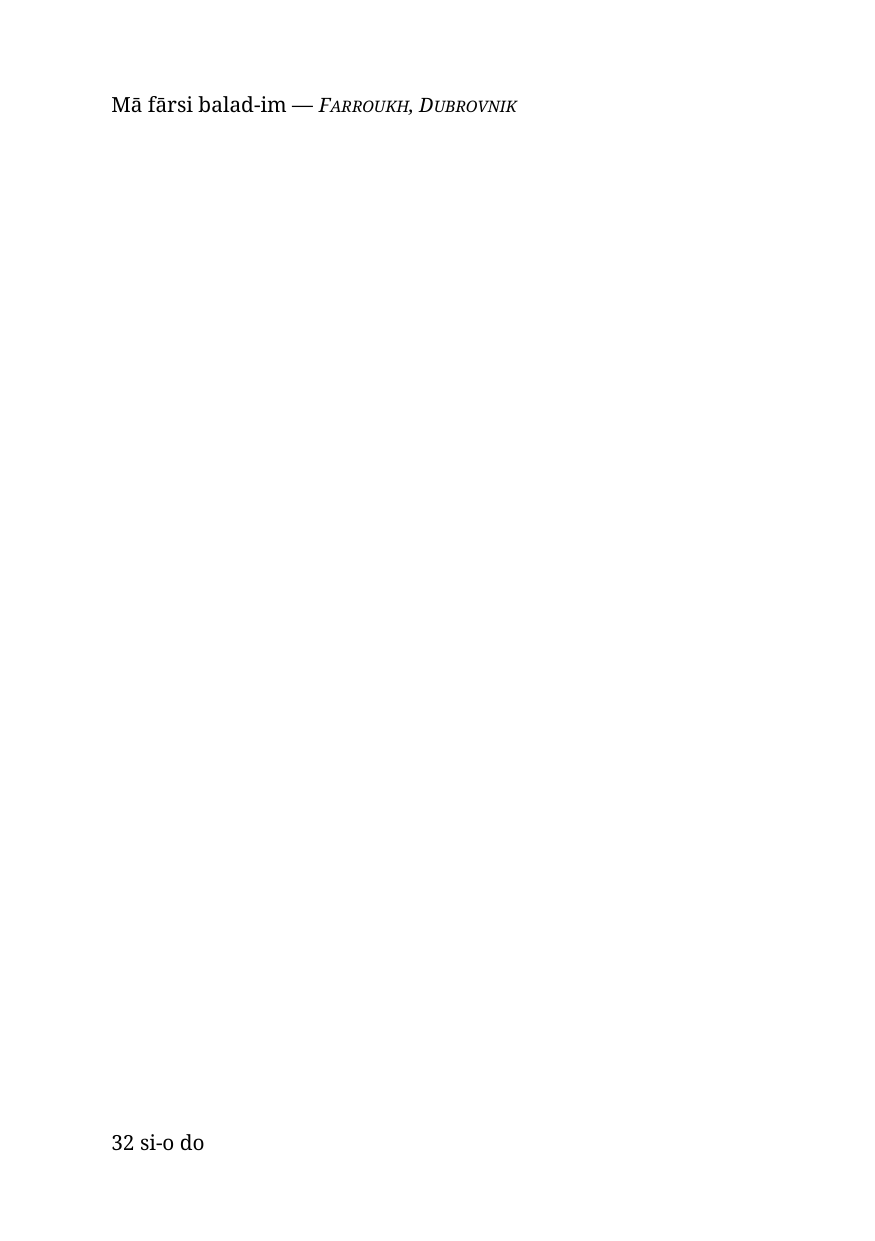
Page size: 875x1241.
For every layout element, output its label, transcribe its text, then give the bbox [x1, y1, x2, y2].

text 32 si-o do [111, 1128, 763, 1157]
